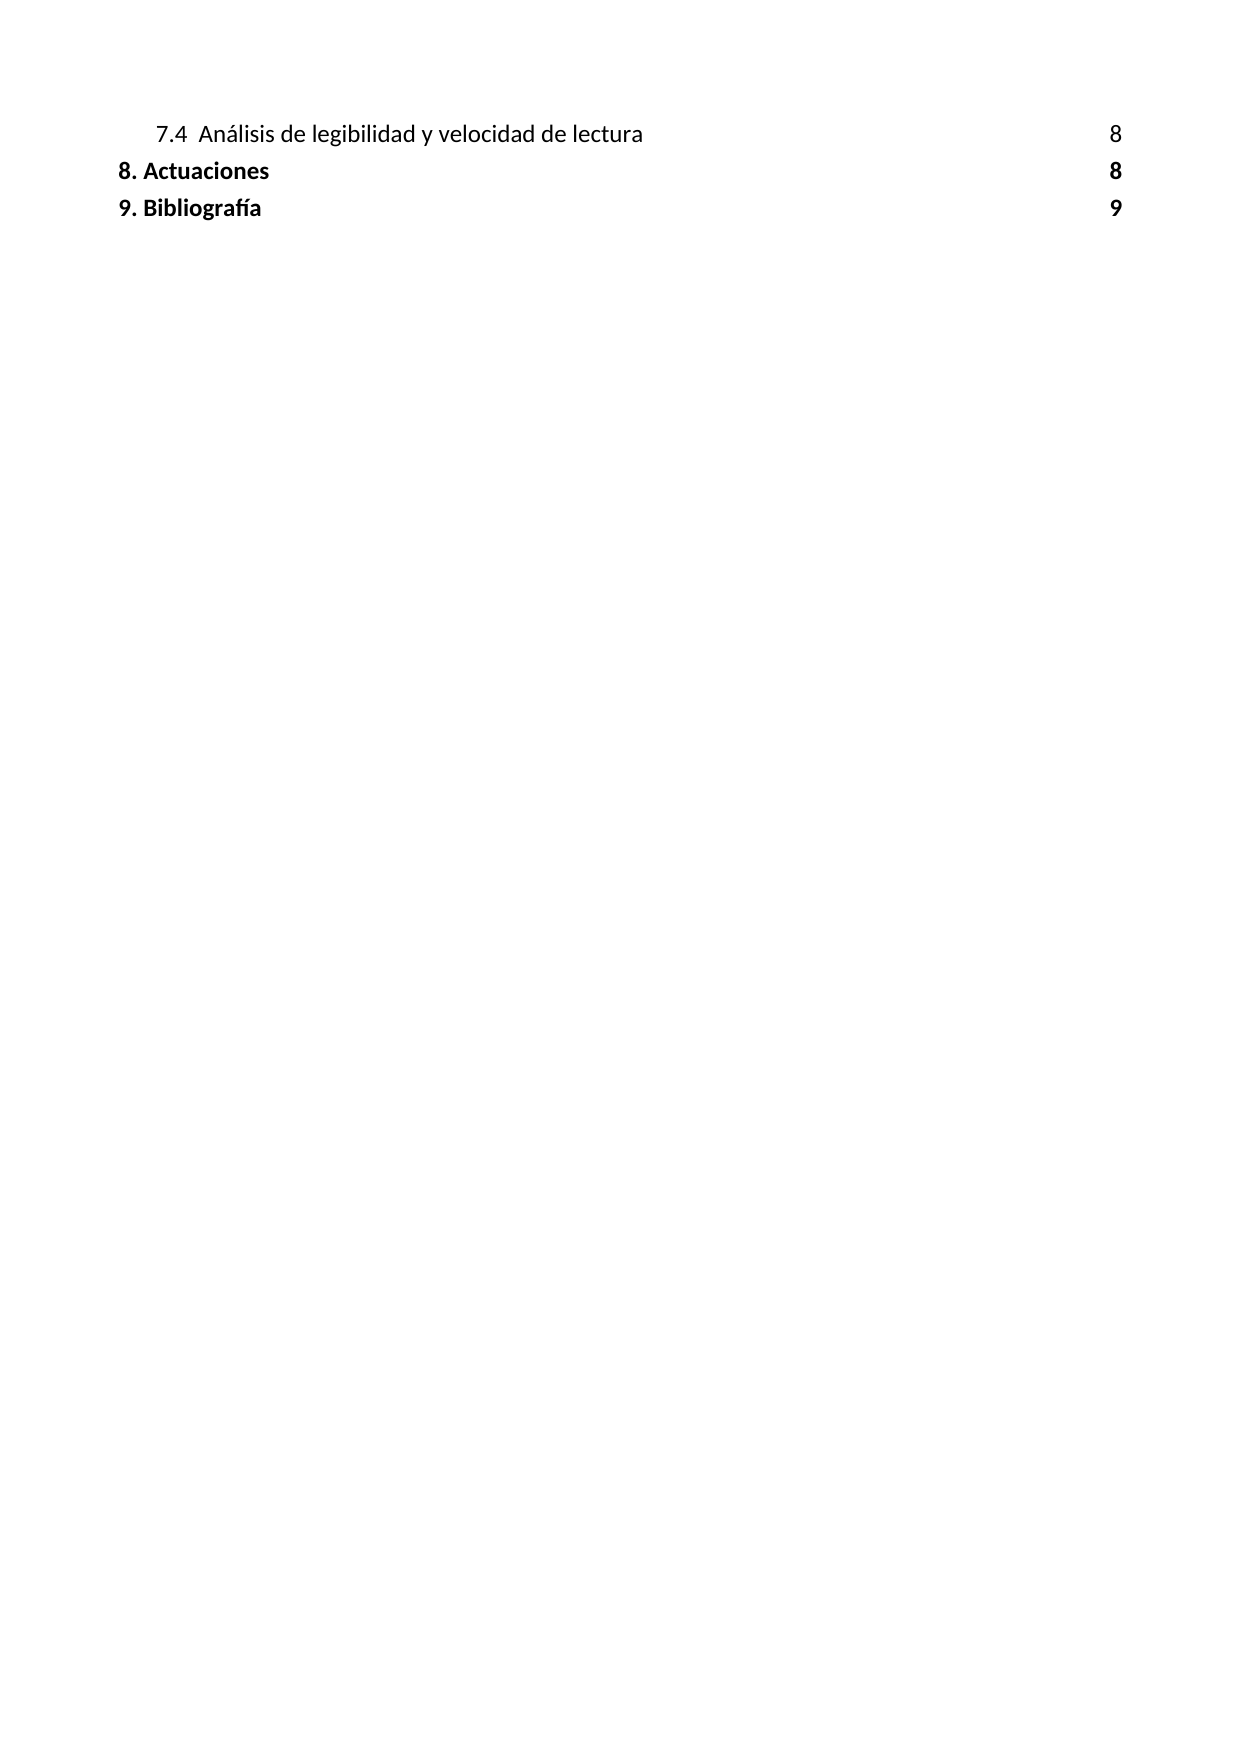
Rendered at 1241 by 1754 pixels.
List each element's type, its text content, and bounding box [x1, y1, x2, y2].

text 7.4 Análisis de legibilidad y velocidad de lectura 8 [156, 118, 1122, 149]
text 8. Actuaciones 8 [118, 155, 1122, 185]
text 9. Bibliografía 9 [118, 192, 1122, 222]
